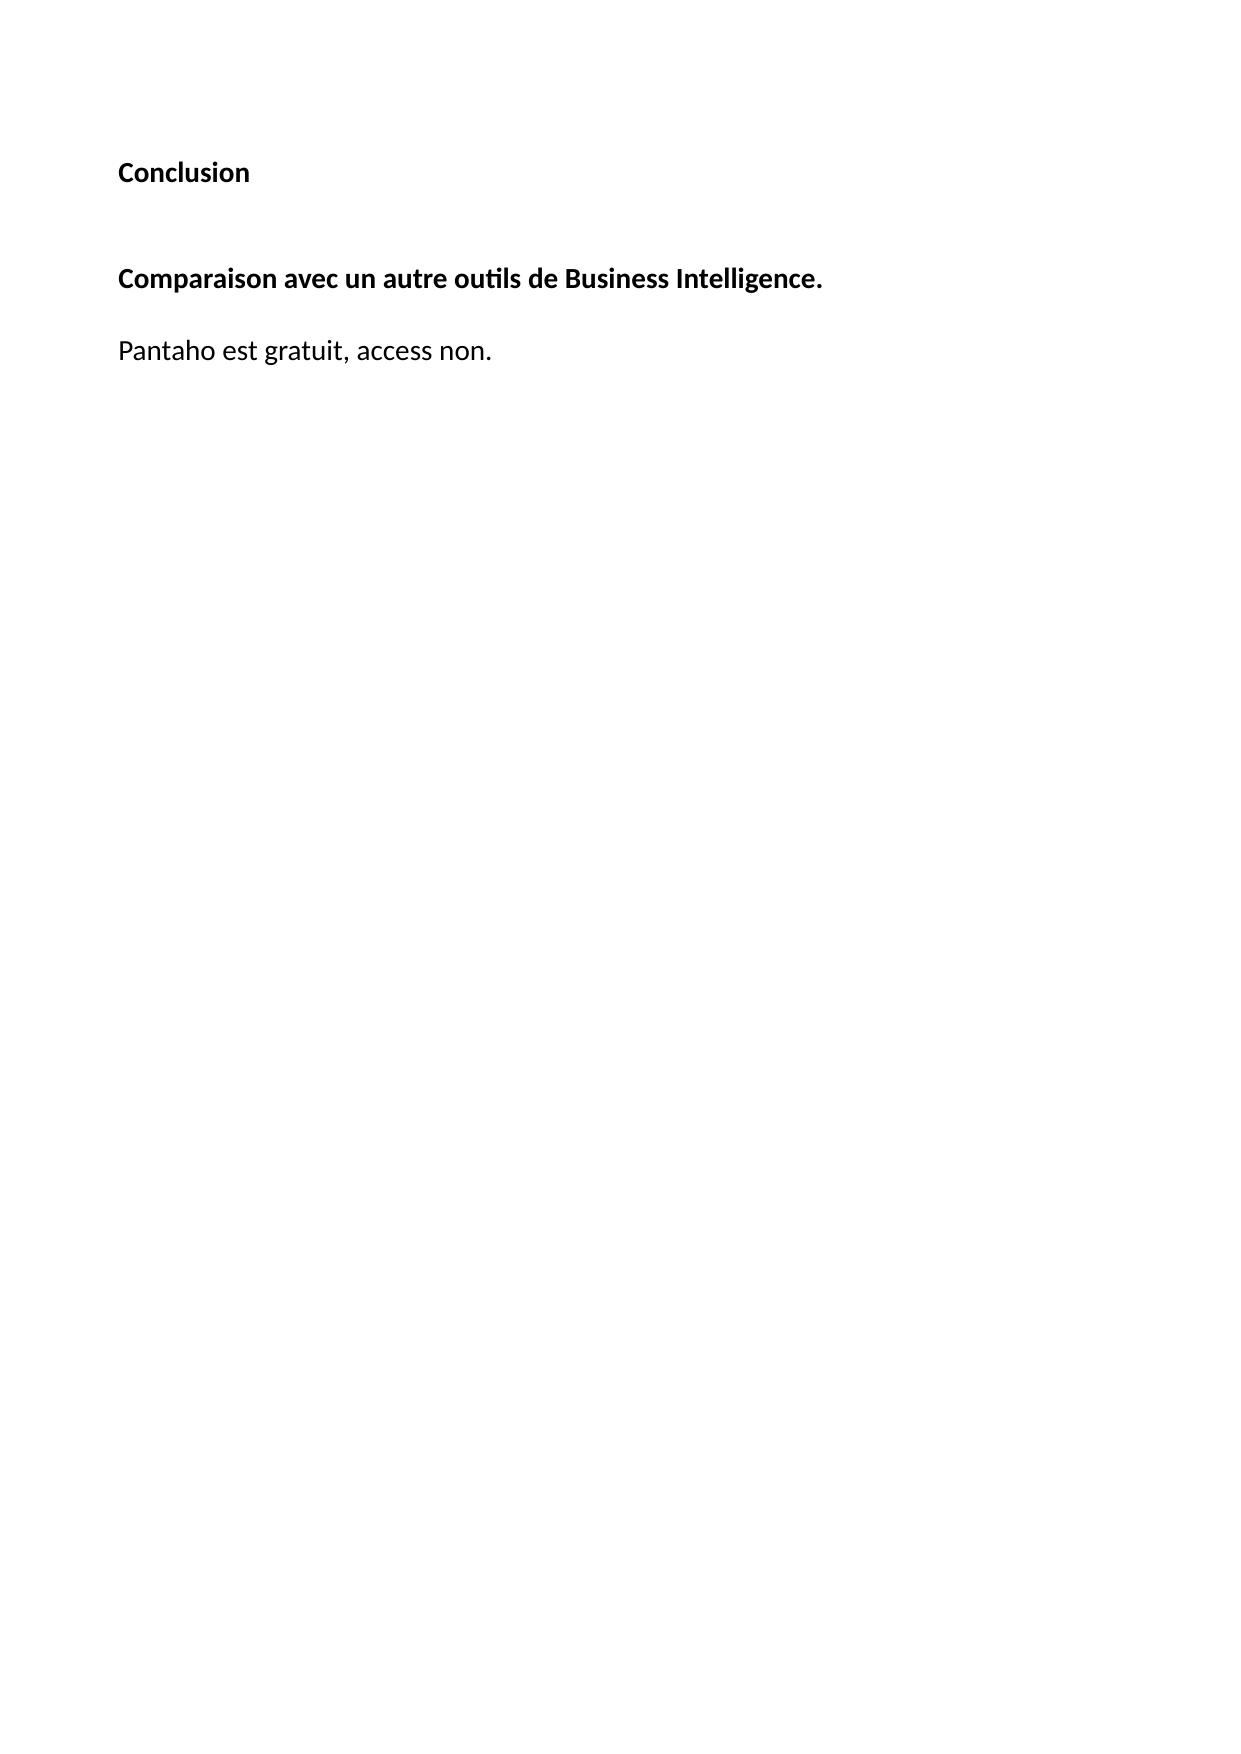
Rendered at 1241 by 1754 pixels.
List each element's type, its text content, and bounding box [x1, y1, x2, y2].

text Comparaison avec un autre outils de Business Intelligence. [118, 261, 1122, 296]
text Conclusion [118, 154, 1122, 189]
text Pantaho est gratuit, access non. [118, 332, 1122, 367]
